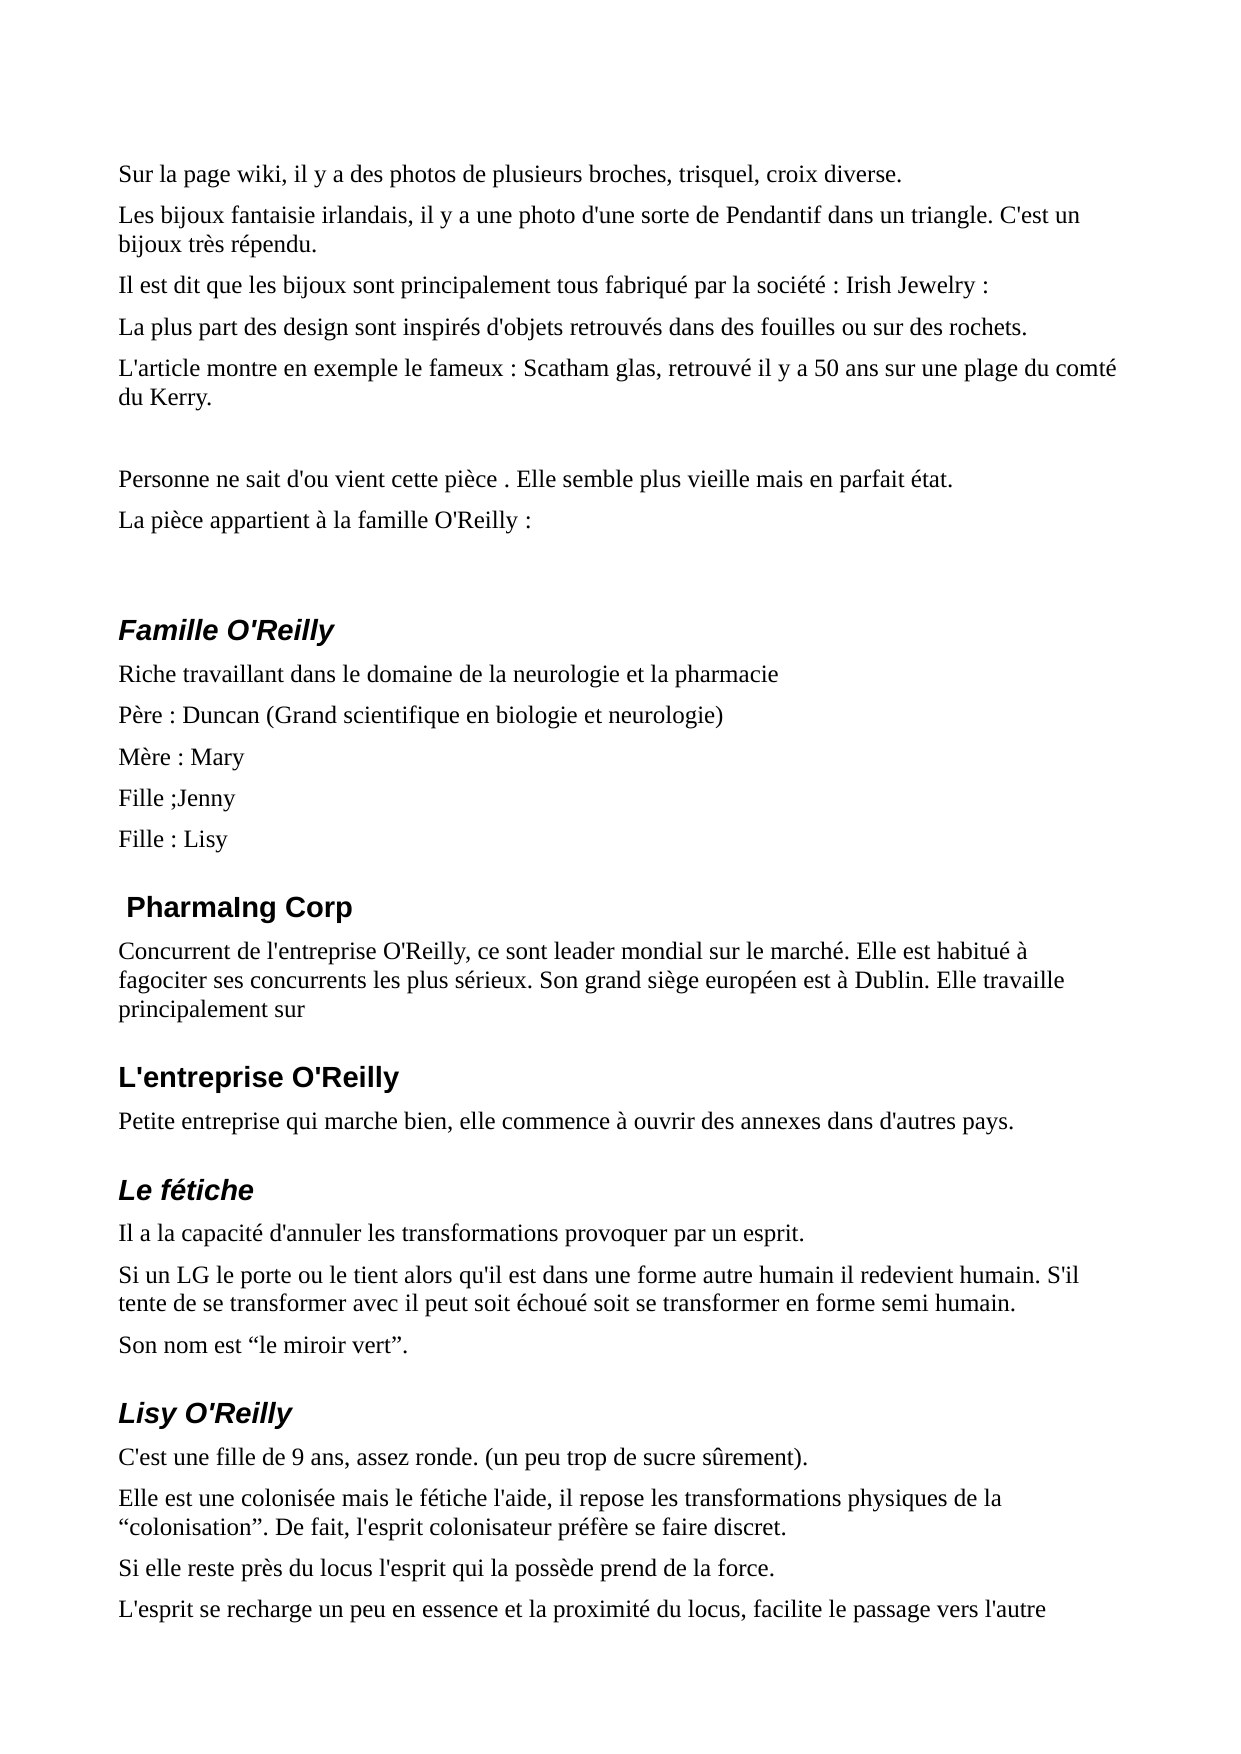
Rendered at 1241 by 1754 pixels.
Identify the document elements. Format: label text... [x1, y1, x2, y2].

text Il a la capacité d'annuler les transformations provoquer par un esprit. [118, 1218, 1122, 1247]
subtitle Lisy O'Reilly [118, 1396, 1122, 1429]
text Sur la page wiki, il y a des photos de plusieurs broches, trisquel, croix diverse. [118, 159, 1122, 188]
text Les bijoux fantaisie irlandais, il y a une photo d'une sorte de Pendantif dans un triangle. C'est un bijoux très répendu. [118, 201, 1122, 258]
subtitle Le fétiche [118, 1172, 1122, 1206]
text Son nom est “le miroir vert”. [118, 1330, 1122, 1358]
text Mère : Mary [118, 742, 1122, 770]
text L'esprit se recharge un peu en essence et la proximité du locus, facilite le passage vers l'autre [118, 1594, 1122, 1623]
text L'article montre en exemple le fameux : Scatham glas, retrouvé il y a 50 ans sur une plage du comté du Kerry. [118, 353, 1122, 411]
text Père : Duncan (Grand scientifique en biologie et neurologie) [118, 700, 1122, 729]
text Riche travaillant dans le domaine de la neurologie et la pharmacie [118, 659, 1122, 688]
text Si elle reste près du locus l'esprit qui la possède prend de la force. [118, 1553, 1122, 1582]
text Fille ;Jenny [118, 783, 1122, 812]
text Si un LG le porte ou le tient alors qu'il est dans une forme autre humain il redevient humain. S'il tente de se transformer avec il peut soit échoué soit se transformer en forme semi humain. [118, 1260, 1122, 1317]
subtitle PharmaIng Corp [118, 890, 1122, 924]
text La plus part des design sont inspirés d'objets retrouvés dans des fouilles ou sur des rochets. [118, 312, 1122, 341]
text Personne ne sait d'ou vient cette pièce . Elle semble plus vieille mais en parfait état. [118, 464, 1122, 493]
subtitle Famille O'Reilly [118, 613, 1122, 647]
text La pièce appartient à la famille O'Reilly : [118, 506, 1122, 534]
text Petite entreprise qui marche bien, elle commence à ouvrir des annexes dans d'autres pays. [118, 1106, 1122, 1135]
text Elle est une colonisée mais le fétiche l'aide, il repose les transformations physiques de la “colonisation”. De fait, l'esprit colonisateur préfère se faire discret. [118, 1483, 1122, 1541]
text C'est une fille de 9 ans, assez ronde. (un peu trop de sucre sûrement). [118, 1442, 1122, 1471]
subtitle L'entreprise O'Reilly [118, 1060, 1122, 1094]
text Fille : Lisy [118, 824, 1122, 853]
text Concurrent de l'entreprise O'Reilly, ce sont leader mondial sur le marché. Elle est habitué à fagociter ses concurrents les plus sérieux. Son grand siège européen est à Dublin. Elle travaille principalement sur [118, 936, 1122, 1023]
text Il est dit que les bijoux sont principalement tous fabriqué par la société : Irish Jewelry : [118, 271, 1122, 299]
